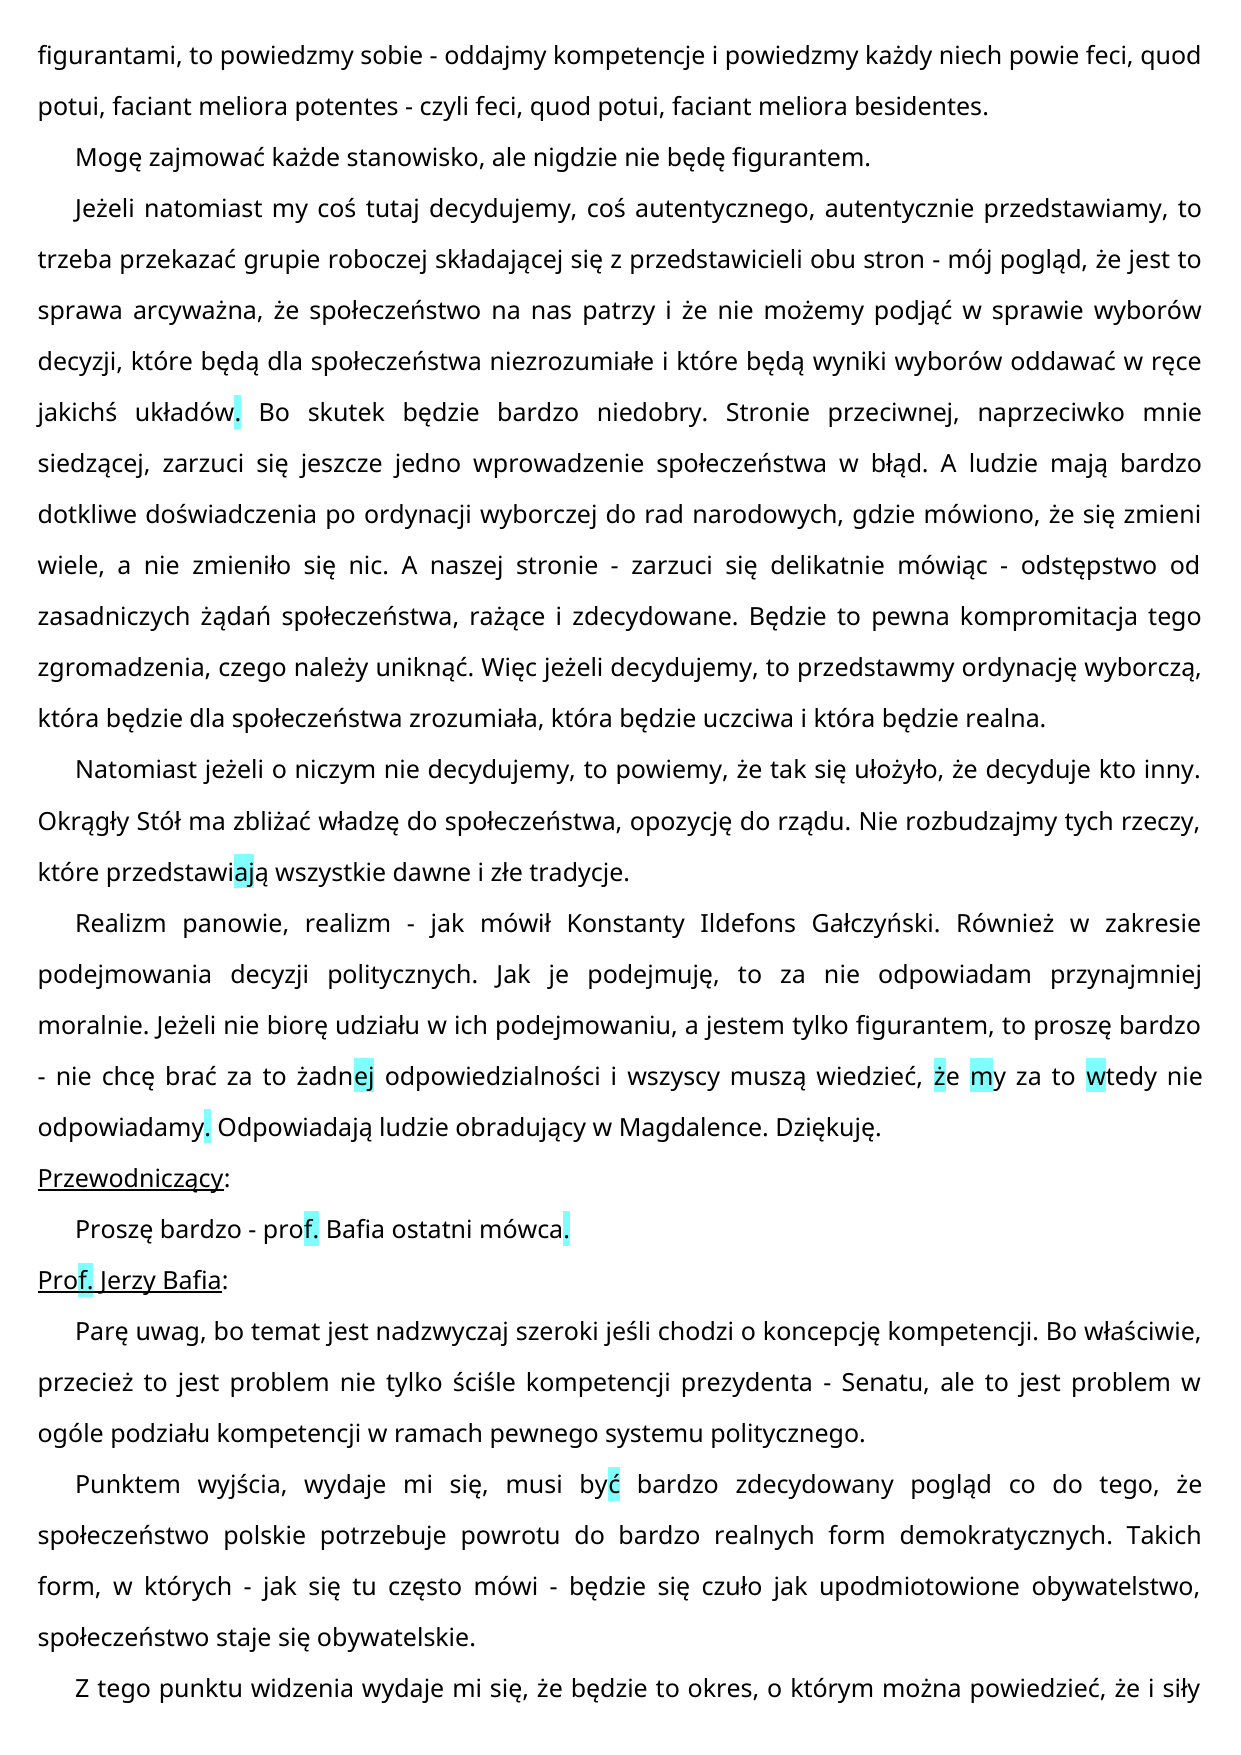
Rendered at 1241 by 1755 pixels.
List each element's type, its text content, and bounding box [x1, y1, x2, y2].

text Realizm panowie, realizm - jak mówił Konstanty Ildefons Gałczyński. Również w zakresie podejmowania decyzji politycznych. Jak je podejmuję, to za nie odpowiadam przynajmniej moralnie. Jeżeli nie biorę udziału w ich podejmowaniu, a jestem tylko figurantem, to proszę bardzo - nie chcę brać za to żadnej odpowiedzialności i wszyscy muszą wiedzieć, że my za to wtedy nie odpowiadamy. Odpowiadają ludzie obradujący w Magdalence. Dziękuję. [37, 905, 1203, 1143]
text Punktem wyjścia, wydaje mi się, musi być bardzo zdecydowany pogląd co do tego, że społeczeństwo polskie potrzebuje powrotu do bardzo realnych form demokratycznych. Takich form, w których - jak się tu często mówi - będzie się czuło jak upodmiotowione obywatelstwo, społeczeństwo staje się obywatelskie. [37, 1467, 1203, 1654]
text Proszę bardzo - prof. Bafia ostatni mówca. [37, 1211, 1203, 1246]
text Z tego punktu widzenia wydaje mi się, że będzie to okres, o którym można powiedzieć, że i siły [37, 1671, 1203, 1705]
text Mogę zajmować każde stanowisko, ale nigdzie nie będę figurantem. [37, 139, 1203, 174]
text Jeżeli natomiast my coś tutaj decydujemy, coś autentycznego, autentycznie przedstawiamy, to trzeba przekazać grupie roboczej składającej się z przedstawicieli obu stron - mój pogląd, że jest to sprawa arcyważna, że społeczeństwo na nas patrzy i że nie możemy podjąć w sprawie wyborów decyzji, które będą dla społeczeństwa niezrozumiałe i które będą wyniki wyborów oddawać w ręce jakichś układów. Bo skutek będzie bardzo niedobry. Stronie przeciwnej, naprzeciwko mnie siedzącej, zarzuci się jeszcze jedno wprowadzenie społeczeństwa w błąd. A ludzie mają bardzo dotkliwe doświadczenia po ordynacji wyborczej do rad narodowych, gdzie mówiono, że się zmieni wiele, a nie zmieniło się nic. A naszej stronie - zarzuci się delikatnie mówiąc - odstępstwo od zasadniczych żądań społeczeństwa, rażące i zdecydowane. Będzie to pewna kompromitacja tego zgromadzenia, czego należy uniknąć. Więc jeżeli decydujemy, to przedstawmy ordynację wyborczą, która będzie dla społeczeństwa zrozumiała, która będzie uczciwa i która będzie realna. [37, 191, 1203, 735]
text figurantami, to powiedzmy sobie - oddajmy kompetencje i powiedzmy każdy niech powie feci, quod potui, faciant meliora potentes - czyli feci, quod potui, faciant meliora besidentes. [37, 37, 1203, 123]
text Parę uwag, bo temat jest nadzwyczaj szeroki jeśli chodzi o koncepcję kompetencji. Bo właściwie, przecież to jest problem nie tylko ściśle kompetencji prezydenta - Senatu, ale to jest problem w ogóle podziału kompetencji w ramach pewnego systemu politycznego. [37, 1313, 1203, 1450]
text Natomiast jeżeli o niczym nie decydujemy, to powiemy, że tak się ułożyło, że decyduje kto inny. Okrągły Stół ma zbliżać władzę do społeczeństwa, opozycję do rządu. Nie rozbudzajmy tych rzeczy, które przedstawiają wszystkie dawne i złe tradycje. [37, 752, 1203, 888]
text Przewodniczący: [37, 1160, 1203, 1194]
text Prof. Jerzy Bafia: [37, 1262, 1203, 1297]
